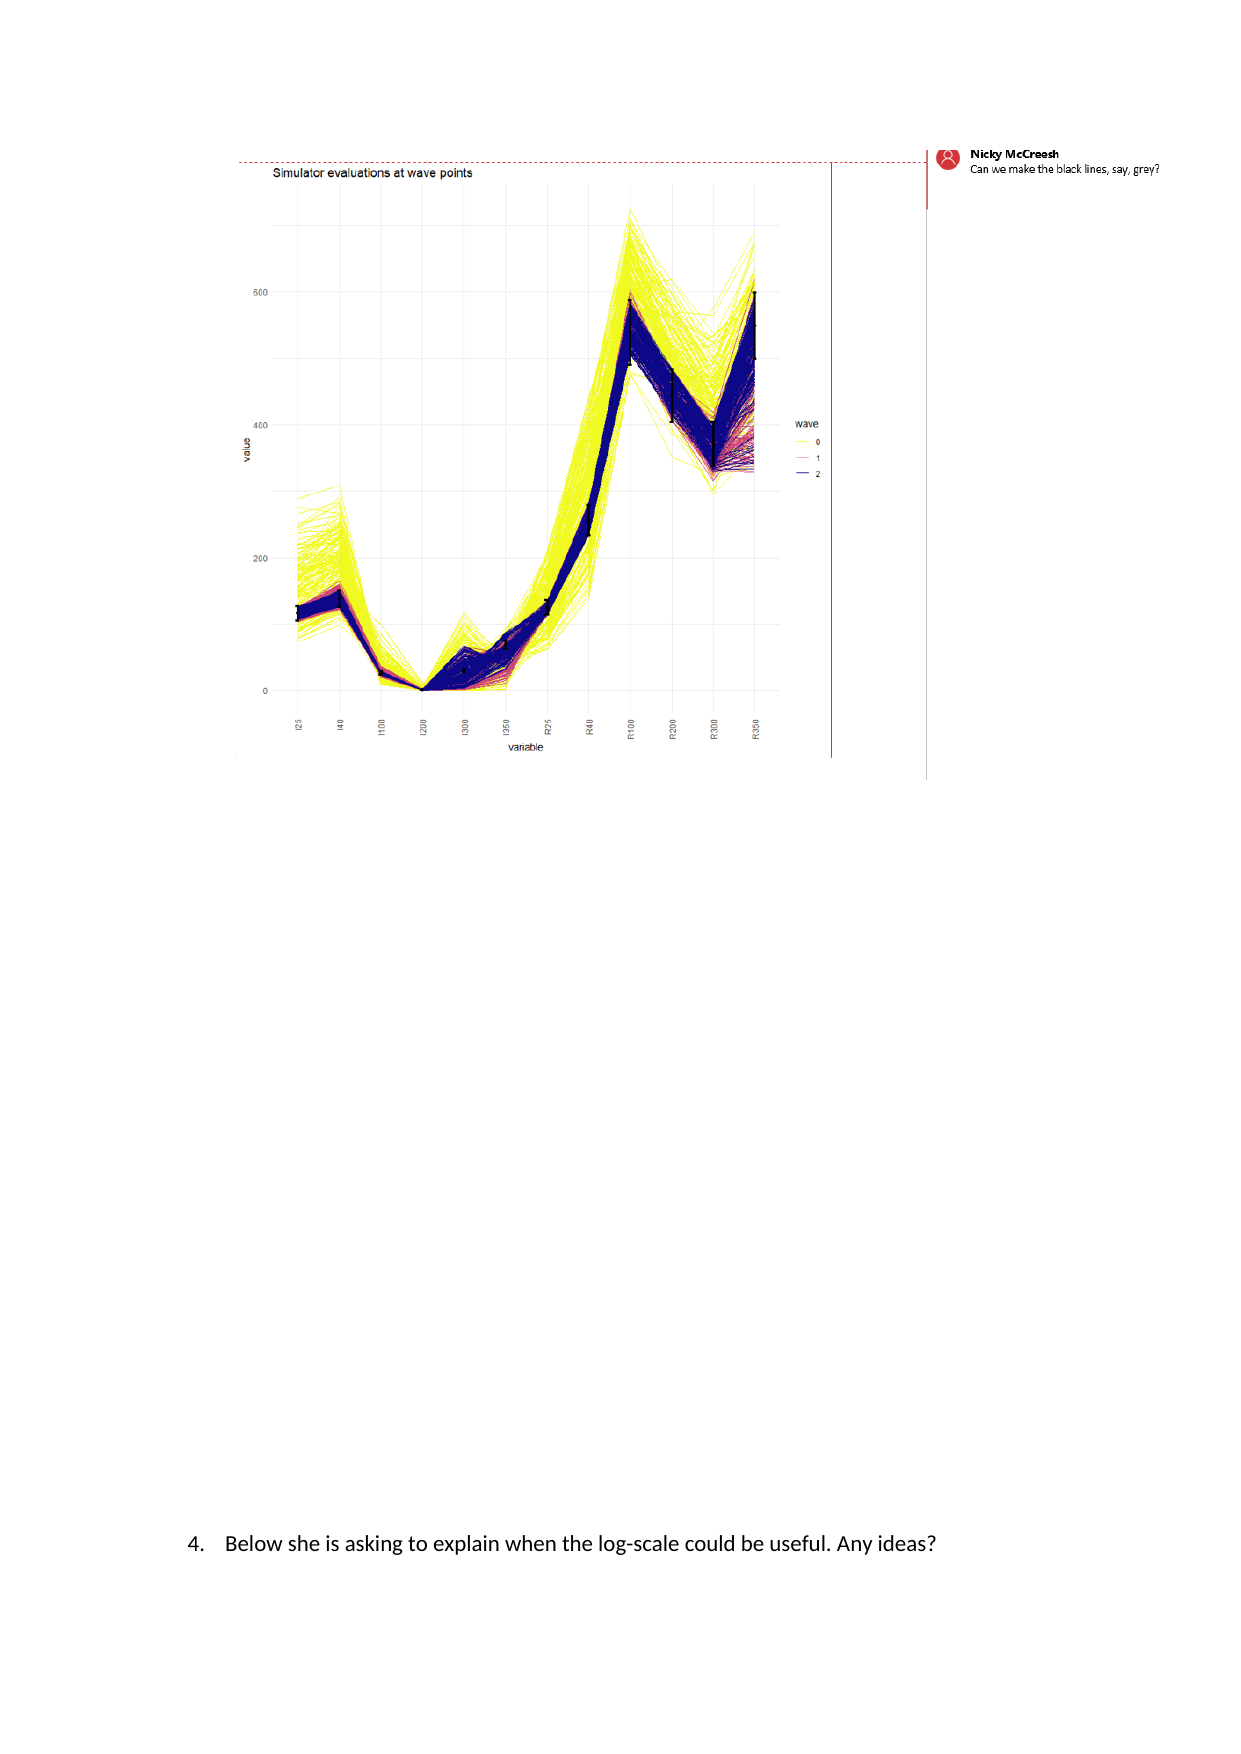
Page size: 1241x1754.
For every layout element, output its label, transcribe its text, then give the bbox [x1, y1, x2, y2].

list Below she is asking to explain when the log-scale could be useful. Any ideas? [187, 1529, 1090, 1557]
